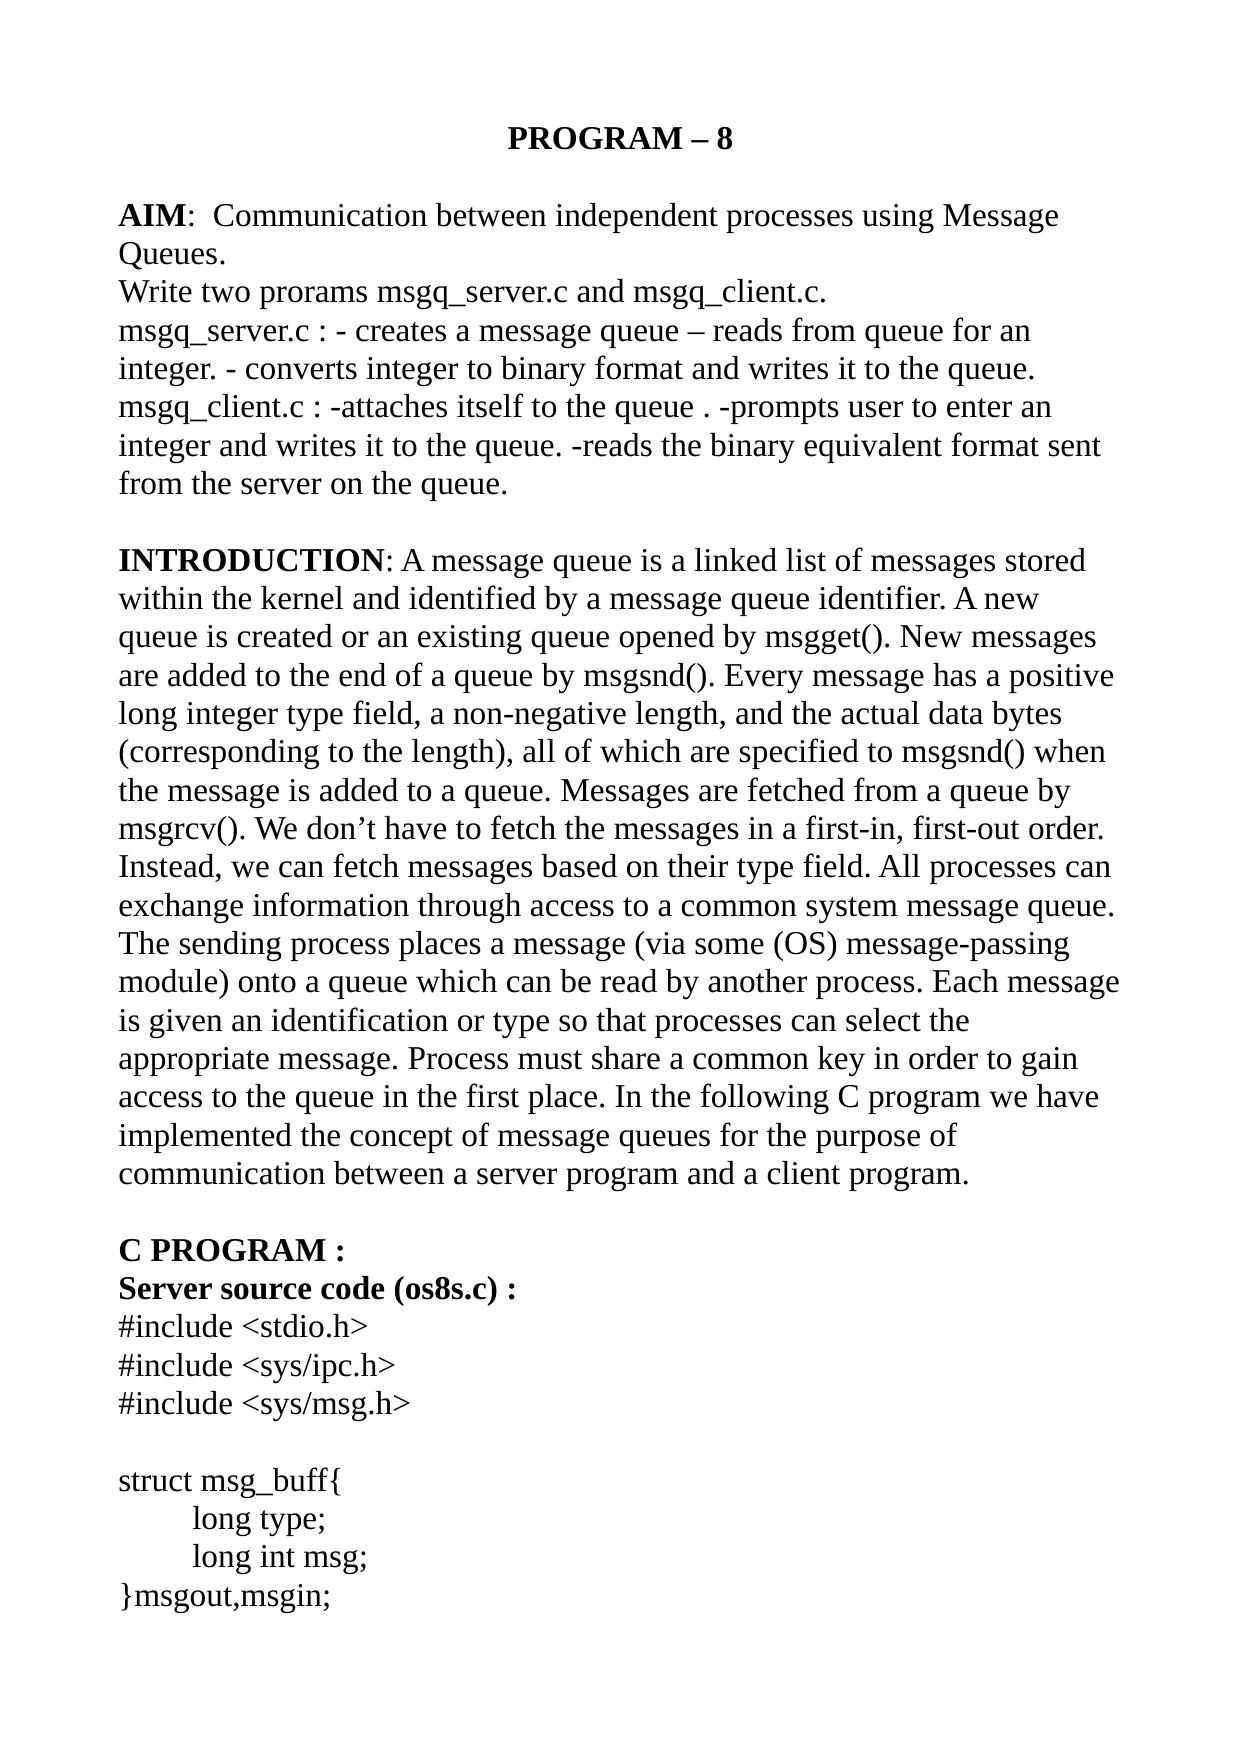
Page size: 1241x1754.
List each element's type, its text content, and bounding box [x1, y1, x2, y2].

text long type; [118, 1498, 1122, 1536]
text #include <sys/ipc.h> [118, 1345, 1122, 1383]
text Server source code (os8s.c) : [118, 1268, 1122, 1306]
text #include <stdio.h> [118, 1306, 1122, 1345]
text C PROGRAM : [118, 1230, 1122, 1268]
text PROGRAM – 8 [118, 118, 1122, 156]
text Write two prorams msgq_server.c and msgq_client.c. [118, 271, 1122, 310]
text INTRODUCTION: A message queue is a linked list of messages stored within the kernel and identified by a message queue identifier. A new queue is created or an existing queue opened by msgget(). New messages are added to the end of a queue by msgsnd(). Every message has a positive long integer type field, a non-negative length, and the actual data bytes (corresponding to the length), all of which are specified to msgsnd() when the message is added to a queue. Messages are fetched from a queue by msgrcv(). We don’t have to fetch the messages in a first-in, first-out order. Instead, we can fetch messages based on their type field. All processes can exchange information through access to a common system message queue. The sending process places a message (via some (OS) message-passing module) onto a queue which can be read by another process. Each message is given an identification or type so that processes can select the appropriate message. Process must share a common key in order to gain access to the queue in the first place. In the following C program we have implemented the concept of message queues for the purpose of communication between a server program and a client program. [118, 540, 1122, 1191]
text AIM: Communication between independent processes using Message Queues. [118, 195, 1122, 271]
text msgq_client.c : -attaches itself to the queue . -prompts user to enter an integer and writes it to the queue. -reads the binary equivalent format sent from the server on the queue. [118, 386, 1122, 501]
text struct msg_buff{ [118, 1460, 1122, 1498]
text #include <sys/msg.h> [118, 1383, 1122, 1421]
text long int msg; [118, 1536, 1122, 1575]
text }msgout,msgin; [118, 1575, 1122, 1613]
text msgq_server.c : - creates a message queue – reads from queue for an integer. - converts integer to binary format and writes it to the queue. [118, 310, 1122, 386]
